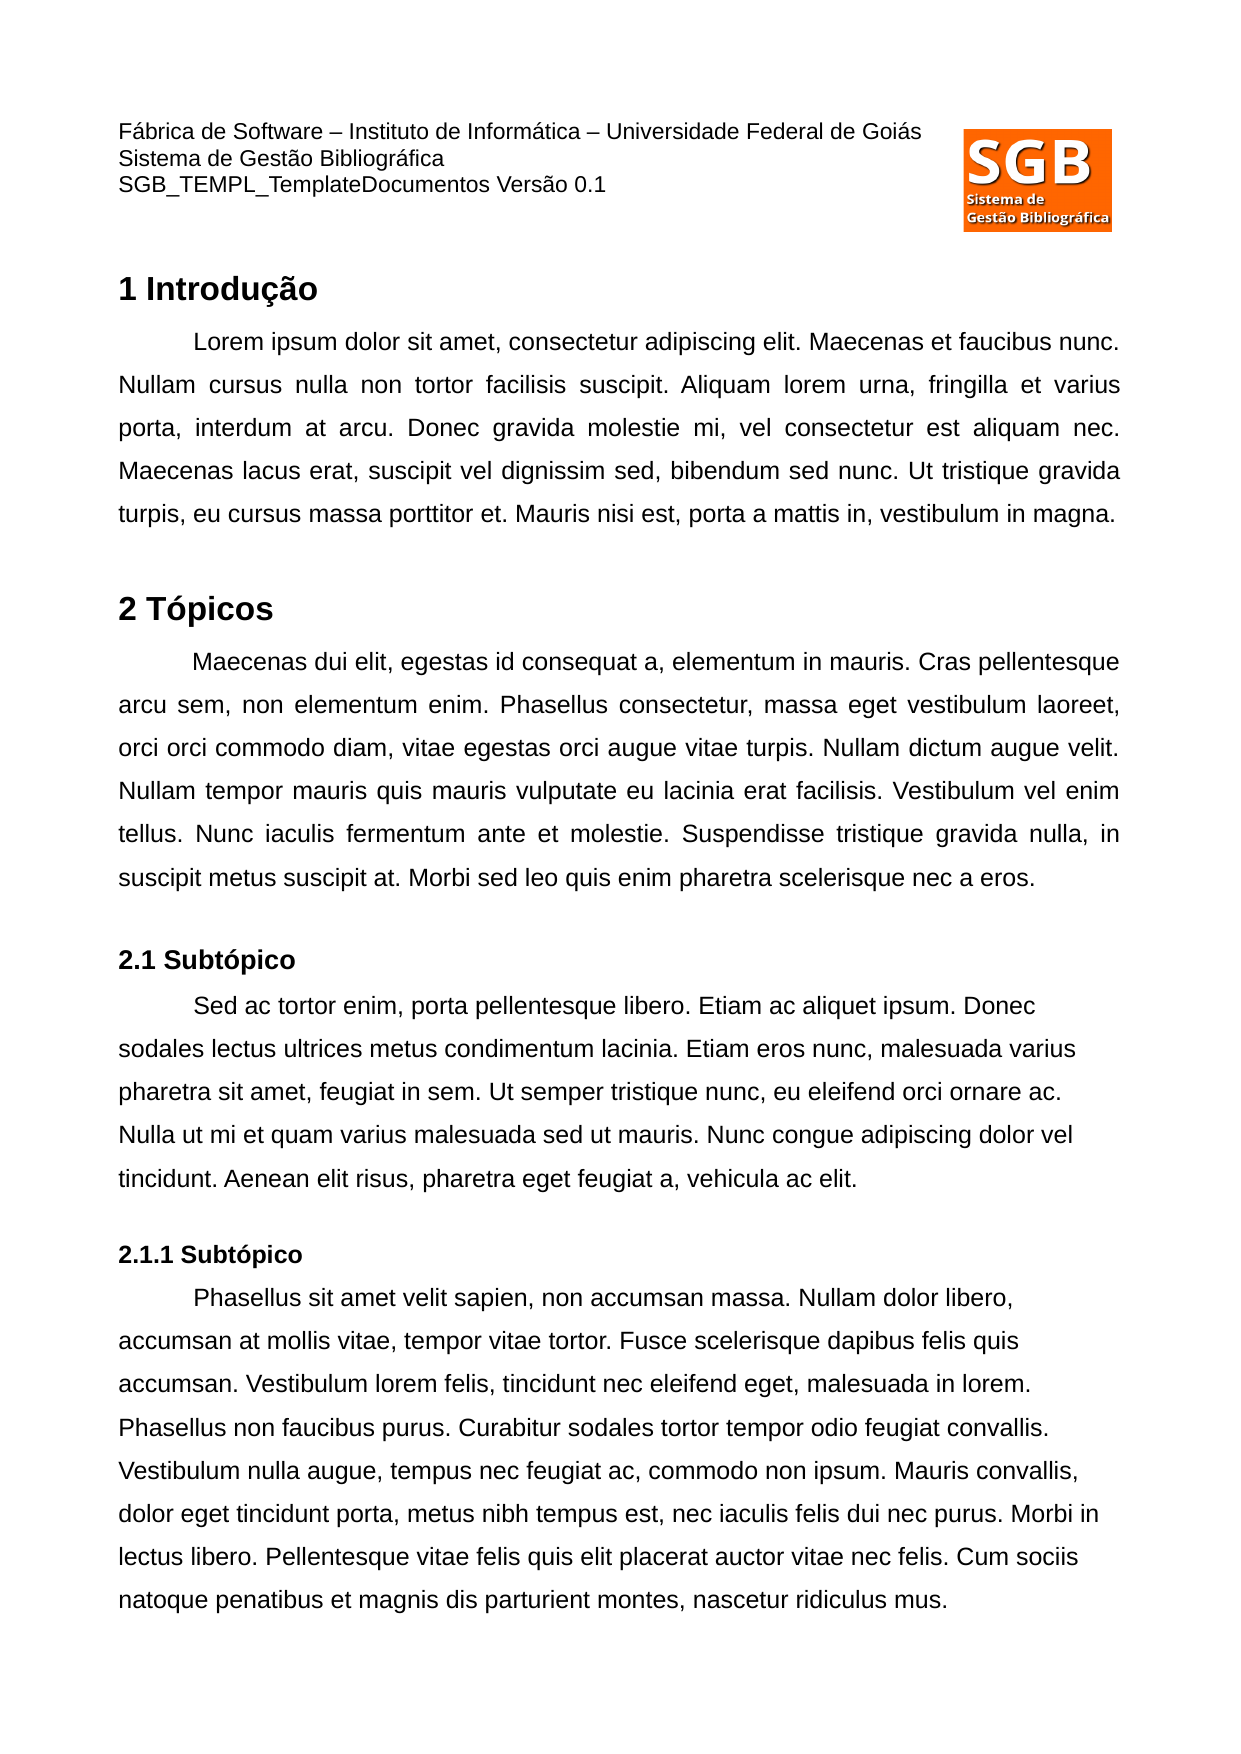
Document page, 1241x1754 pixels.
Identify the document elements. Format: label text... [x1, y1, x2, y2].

subtitle 2.1 Subtópico [118, 944, 1122, 975]
text Maecenas dui elit, egestas id consequat a, elementum in mauris. Cras pellentesque arcu sem, non elementum enim. Phasellus consectetur, massa eget vestibulum laoreet, orci orci commodo diam, vitae egestas orci augue vitae turpis. Nullam dictum augue velit. Nullam tempor mauris quis mauris vulputate eu lacinia erat facilisis. Vestibulum vel enim tellus. Nunc iaculis fermentum ante et molestie. Suspendisse tristique gravida nulla, in suscipit metus suscipit at. Morbi sed leo quis enim pharetra scelerisque nec a eros. [118, 647, 1122, 891]
picture [963, 129, 1112, 232]
text Phasellus sit amet velit sapien, non accumsan massa. Nullam dolor libero, accumsan at mollis vitae, tempor vitae tortor. Fusce scelerisque dapibus felis quis accumsan. Vestibulum lorem felis, tincidunt nec eleifend eget, malesuada in lorem. Phasellus non faucibus purus. Curabitur sodales tortor tempor odio feugiat convallis. Vestibulum nulla augue, tempus nec feugiat ac, commodo non ipsum. Mauris convallis, dolor eget tincidunt porta, metus nibh tempus est, nec iaculis felis dui nec purus. Morbi in lectus libero. Pellentesque vitae felis quis elit placerat auctor vitae nec felis. Cum sociis natoque penatibus et magnis dis parturient montes, nascetur ridiculus mus. [118, 1283, 1122, 1614]
subtitle 2.1.1 Subtópico [118, 1240, 1122, 1269]
text Lorem ipsum dolor sit amet, consectetur adipiscing elit. Maecenas et faucibus nunc. Nullam cursus nulla non tortor facilisis suscipit. Aliquam lorem urna, fringilla et varius porta, interdum at arcu. Donec gravida molestie mi, vel consectetur est aliquam nec. Maecenas lacus erat, suscipit vel dignissim sed, bibendum sed nunc. Ut tristique gravida turpis, eu cursus massa porttitor et. Mauris nisi est, porta a mattis in, vestibulum in magna. [118, 327, 1122, 528]
text Sed ac tortor enim, porta pellentesque libero. Etiam ac aliquet ipsum. Donec sodales lectus ultrices metus condimentum lacinia. Etiam eros nunc, malesuada varius pharetra sit amet, feugiat in sem. Ut semper tristique nunc, eu eleifend orci ornare ac. Nulla ut mi et quam varius malesuada sed ut mauris. Nunc congue adipiscing dolor vel tincidunt. Aenean elit risus, pharetra eget feugiat a, vehicula ac elit. [118, 991, 1122, 1192]
subtitle 2 Tópicos [118, 589, 1122, 628]
subtitle 1 Introdução [118, 269, 1122, 308]
